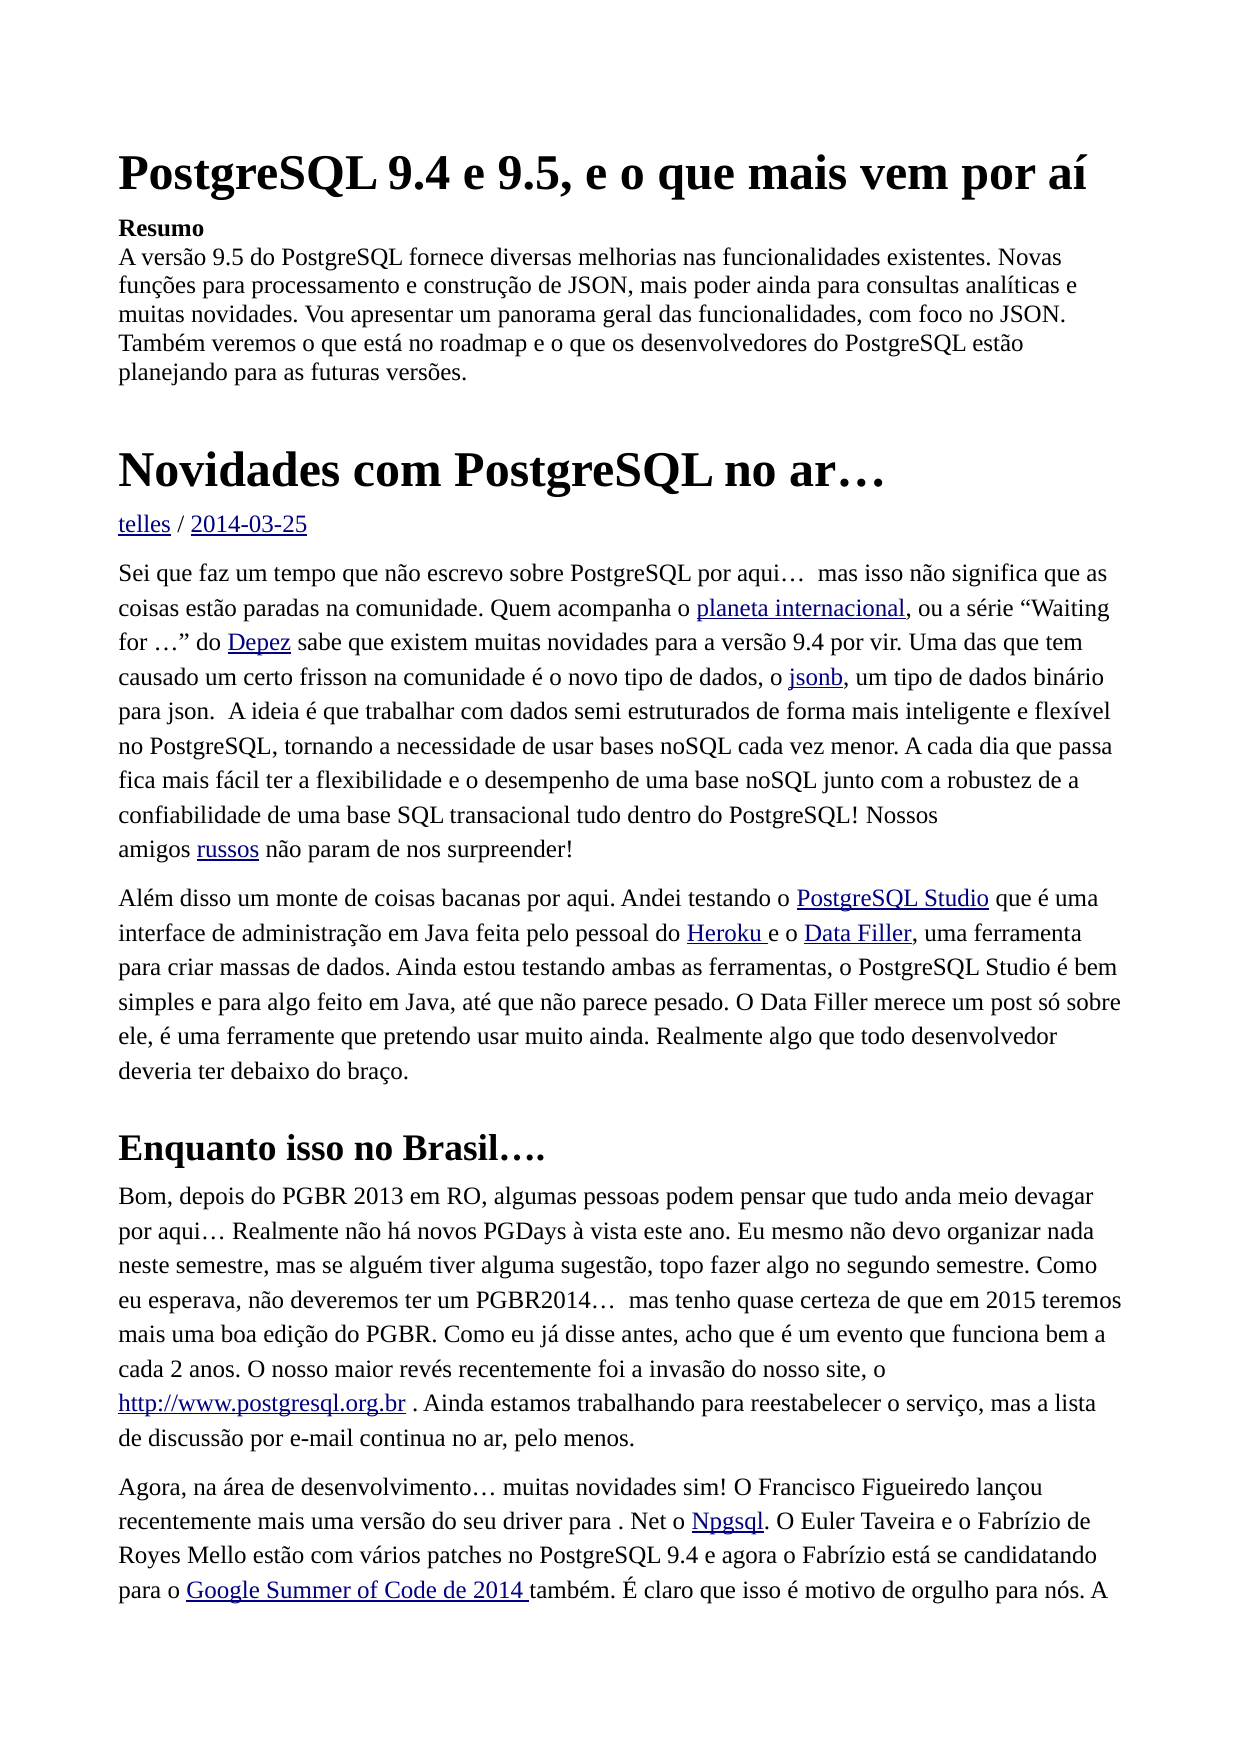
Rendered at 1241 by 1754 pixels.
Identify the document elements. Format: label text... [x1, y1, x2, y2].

text Agora, na área de desenvolvimento… muitas novidades sim! O Francisco Figueiredo lançou recentemente mais uma versão do seu driver para . Net o Npgsql. O Euler Taveira e o Fabrízio de Royes Mello estão com vários patches no PostgreSQL 9.4 e agora o Fabrízio está se candidatando para o Google Summer of Code de 2014 também. É claro que isso é motivo de orgulho para nós. A [118, 1472, 1122, 1604]
subtitle PostgreSQL 9.4 e 9.5, e o que mais vem por aí [118, 143, 1122, 201]
subtitle Enquanto isso no Brasil…. [118, 1126, 1122, 1169]
text telles / 2014-03-25 [118, 509, 1122, 538]
text Sei que faz um tempo que não escrevo sobre PostgreSQL por aqui… mas isso não significa que as coisas estão paradas na comunidade. Quem acompanha o planeta internacional, ou a série “Waiting for …” do Depez sabe que existem muitas novidades para a versão 9.4 por vir. Uma das que tem causado um certo frisson na comunidade é o novo tipo de dados, o jsonb, um tipo de dados binário para json. A ideia é que trabalhar com dados semi estruturados de forma mais inteligente e flexível no PostgreSQL, tornando a necessidade de usar bases noSQL cada vez menor. A cada dia que passa fica mais fácil ter a flexibilidade e o desempenho de uma base noSQL junto com a robustez de a confiabilidade de uma base SQL transacional tudo dentro do PostgreSQL! Nossos amigos russos não param de nos surpreender! [118, 558, 1122, 863]
subtitle Novidades com PostgreSQL no ar… [118, 439, 1122, 497]
text Além disso um monte de coisas bacanas por aqui. Andei testando o PostgreSQL Studio que é uma interface de administração em Java feita pelo pessoal do Heroku e o Data Filler, uma ferramenta para criar massas de dados. Ainda estou testando ambas as ferramentas, o PostgreSQL Studio é bem simples e para algo feito em Java, até que não parece pesado. O Data Filler merece um post só sobre ele, é uma ferramente que pretendo usar muito ainda. Realmente algo que todo desenvolvedor deveria ter debaixo do braço. [118, 883, 1122, 1084]
text Bom, depois do PGBR 2013 em RO, algumas pessoas podem pensar que tudo anda meio devagar por aqui… Realmente não há novos PGDays à vista este ano. Eu mesmo não devo organizar nada neste semestre, mas se alguém tiver alguma sugestão, topo fazer algo no segundo semestre. Como eu esperava, não deveremos ter um PGBR2014… mas tenho quase certeza de que em 2015 teremos mais uma boa edição do PGBR. Como eu já disse antes, acho que é um evento que funciona bem a cada 2 anos. O nosso maior revés recentemente foi a invasão do nosso site, o http://www.postgresql.org.br . Ainda estamos trabalhando para reestabelecer o serviço, mas a lista de discussão por e-mail continua no ar, pelo menos. [118, 1181, 1122, 1451]
text Resumo A versão 9.5 do PostgreSQL fornece diversas melhorias nas funcionalidades existentes. Novas funções para processamento e construção de JSON, mais poder ainda para consultas analíticas e muitas novidades. Vou apresentar um panorama geral das funcionalidades, com foco no JSON. Também veremos o que está no roadmap e o que os desenvolvedores do PostgreSQL estão planejando para as futuras versões. [118, 213, 1122, 386]
